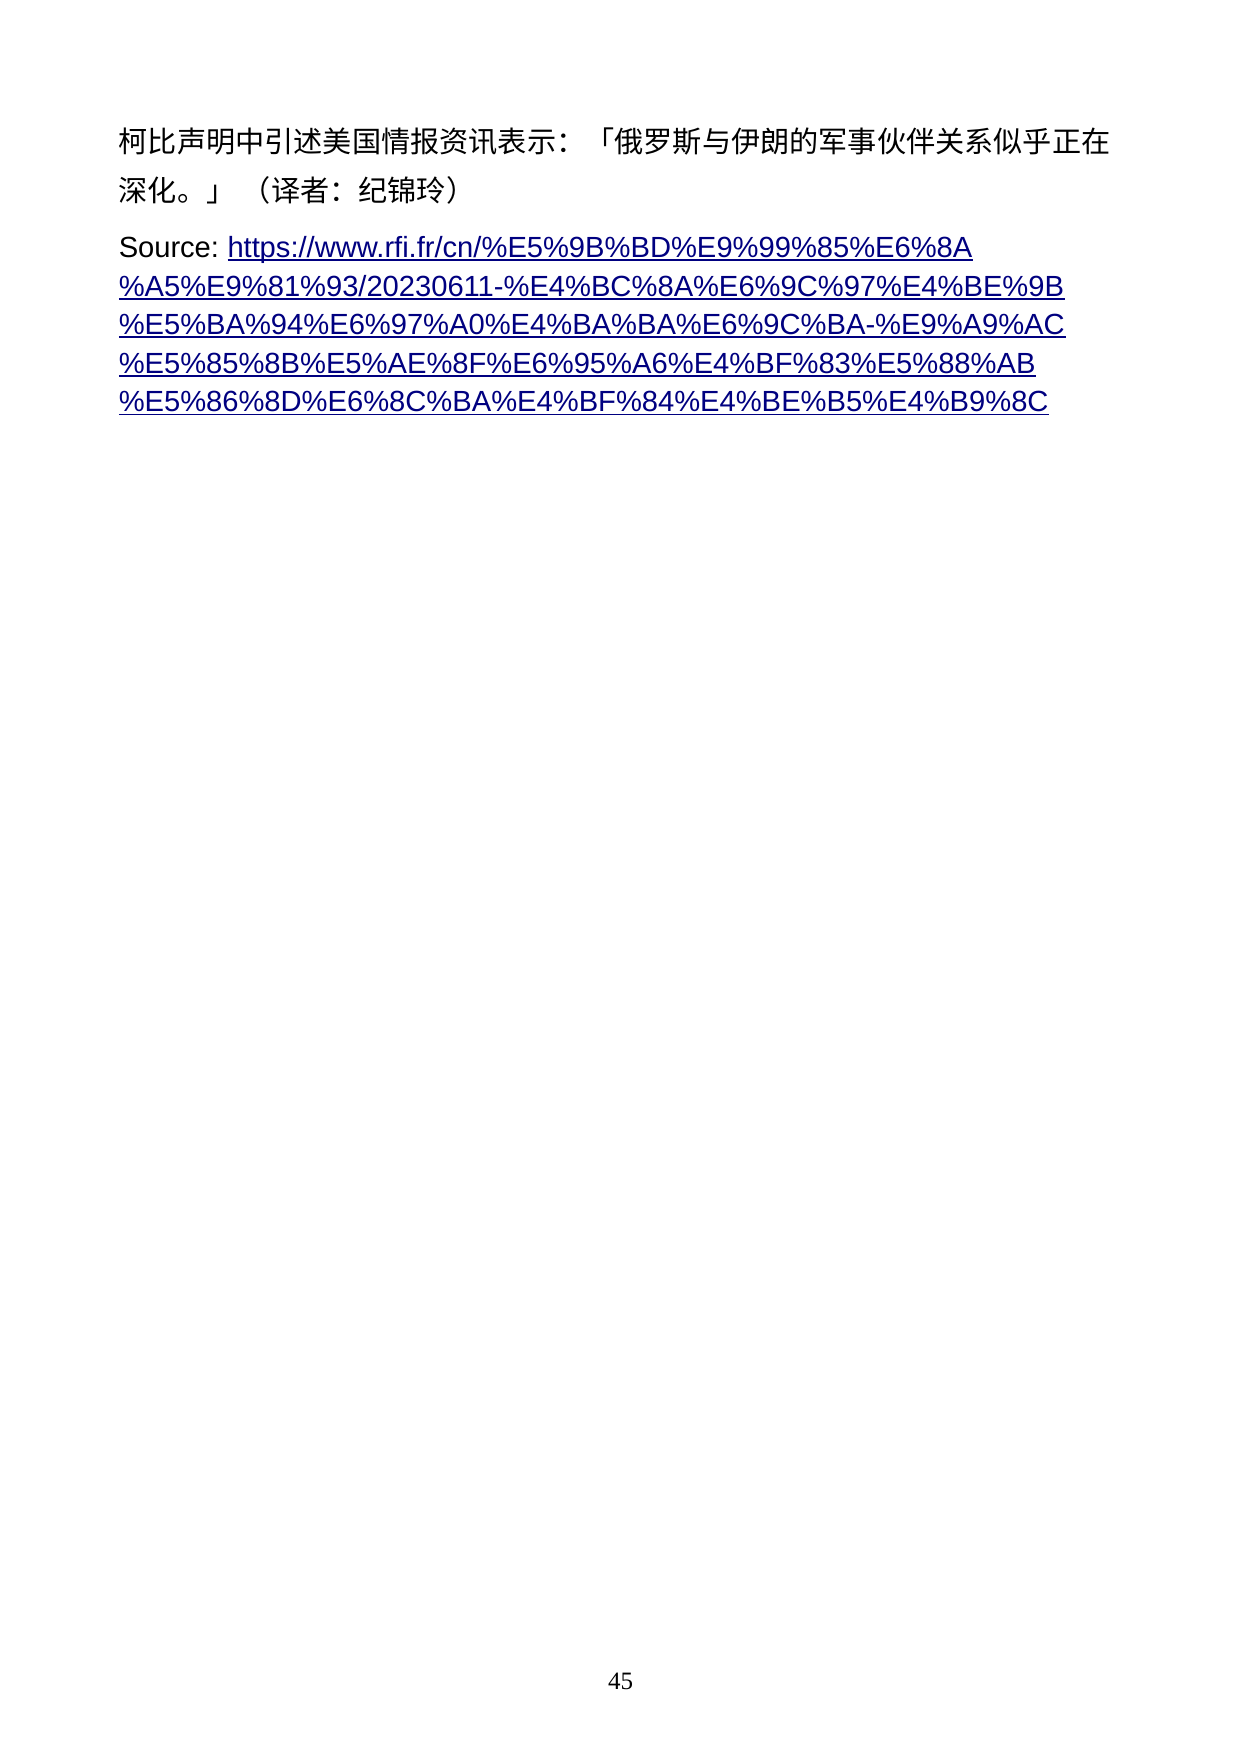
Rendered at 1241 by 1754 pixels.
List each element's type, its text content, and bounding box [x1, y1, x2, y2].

text Source: https://www.rfi.fr/cn/%E5%9B%BD%E9%99%85%E6%8A%A5%E9%81%93/20230611-%E4%BC%8A%E6%9C%97%E4%BE%9B%E5%BA%94%E6%97%A0%E4%BA%BA%E6%9C%BA-%E9%A9%AC%E5%85%8B%E5%AE%8F%E6%95%A6%E4%BF%83%E5%88%AB%E5%86%8D%E6%8C%BA%E4%BF%84%E4%BE%B5%E4%B9%8C [118, 230, 1122, 418]
text 柯比声明中引述美国情报资讯表示：「俄罗斯与伊朗的军事伙伴关系似乎正在深化。」 （译者：纪锦玲） [118, 118, 1122, 209]
